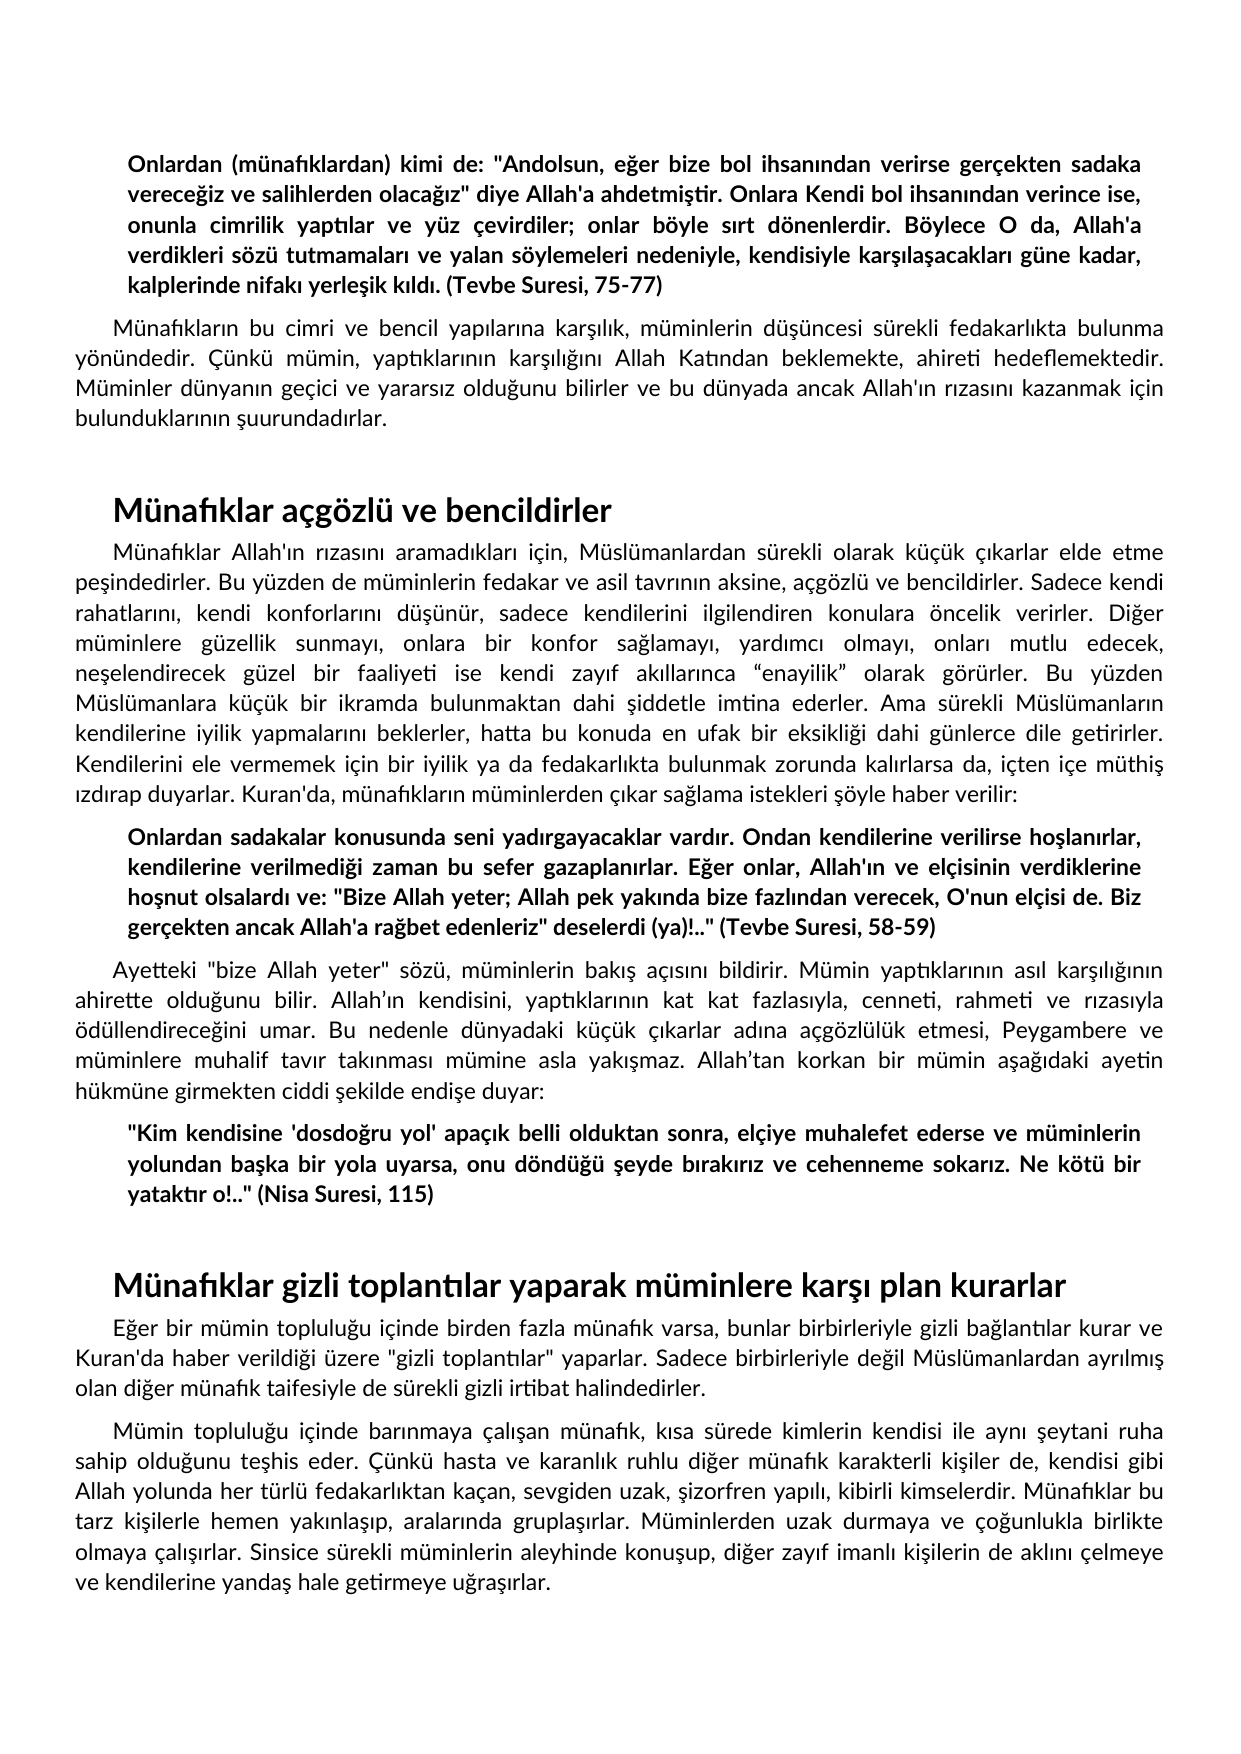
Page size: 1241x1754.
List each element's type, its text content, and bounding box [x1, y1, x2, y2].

text Ayetteki "bize Allah yeter" sözü, müminlerin bakış açısını bildirir. Mümin yaptıklarının asıl karşılığının ahirette olduğunu bilir. Allah’ın kendisini, yaptıklarının kat kat fazlasıyla, cenneti, rahmeti ve rızasıyla ödüllendireceğini umar. Bu nedenle dünyadaki küçük çıkarlar adına açgözlülük etmesi, Peygambere ve müminlere muhalif tavır takınması mümine asla yakışmaz. Allah’tan korkan bir mümin aşağıdaki ayetin hükmüne girmekten ciddi şekilde endişe duyar: [75, 956, 1165, 1104]
text Onlardan sadakalar konusunda seni yadırgayacaklar vardır. Ondan kendilerine verilirse hoşlanırlar, kendilerine verilmediği zaman bu sefer gazaplanırlar. Eğer onlar, Allah'ın ve elçisinin verdiklerine hoşnut olsalardı ve: "Bize Allah yeter; Allah pek yakında bize fazlından verecek, O'nun elçisi de. Biz gerçekten ancak Allah'a rağbet edenleriz" deselerdi (ya)!.." (Tevbe Suresi, 58-59) [127, 822, 1143, 940]
subtitle Münafıklar açgözlü ve bencildirler [112, 489, 1165, 529]
text Eğer bir mümin topluluğu içinde birden fazla münafık varsa, bunlar birbirleriyle gizli bağlantılar kurar ve Kuran'da haber verildiği üzere "gizli toplantılar" yaparlar. Sadece birbirleriyle değil Müslümanlardan ayrılmış olan diğer münafık taifesiyle de sürekli gizli irtibat halindedirler. [75, 1313, 1165, 1401]
subtitle Münafıklar gizli toplantılar yaparak müminlere karşı plan kurarlar [112, 1265, 1165, 1305]
text Münafıkların bu cimri ve bencil yapılarına karşılık, müminlerin düşüncesi sürekli fedakarlıkta bulunma yönündedir. Çünkü mümin, yaptıklarının karşılığını Allah Katından beklemekte, ahireti hedeflemektedir. Müminler dünyanın geçici ve yararsız olduğunu bilirler ve bu dünyada ancak Allah'ın rızasını kazanmak için bulunduklarının şuurundadırlar. [75, 313, 1165, 432]
text Mümin topluluğu içinde barınmaya çalışan münafık, kısa sürede kimlerin kendisi ile aynı şeytani ruha sahip olduğunu teşhis eder. Çünkü hasta ve karanlık ruhlu diğer münafık karakterli kişiler de, kendisi gibi Allah yolunda her türlü fedakarlıktan kaçan, sevgiden uzak, şizorfren yapılı, kibirli kimselerdir. Münafıklar bu tarz kişilerle hemen yakınlaşıp, aralarında gruplaşırlar. Müminlerden uzak durmaya ve çoğunlukla birlikte olmaya çalışırlar. Sinsice sürekli müminlerin aleyhinde konuşup, diğer zayıf imanlı kişilerin de aklını çelmeye ve kendilerine yandaş hale getirmeye uğraşırlar. [75, 1416, 1165, 1595]
text Onlardan (münafıklardan) kimi de: "Andolsun, eğer bize bol ihsanından verirse gerçekten sadaka vereceğiz ve salihlerden olacağız" diye Allah'a ahdetmiştir. Onlara Kendi bol ihsanından verince ise, onunla cimrilik yaptılar ve yüz çevirdiler; onlar böyle sırt dönenlerdir. Böylece O da, Allah'a verdikleri sözü tutmamaları ve yalan söylemeleri nedeniyle, kendisiyle karşılaşacakları güne kadar, kalplerinde nifakı yerleşik kıldı. (Tevbe Suresi, 75-77) [127, 150, 1143, 298]
text Münafıklar Allah'ın rızasını aramadıkları için, Müslümanlardan sürekli olarak küçük çıkarlar elde etme peşindedirler. Bu yüzden de müminlerin fedakar ve asil tavrının aksine, açgözlü ve bencildirler. Sadece kendi rahatlarını, kendi konforlarını düşünür, sadece kendilerini ilgilendiren konulara öncelik verirler. Diğer müminlere güzellik sunmayı, onlara bir konfor sağlamayı, yardımcı olmayı, onları mutlu edecek, neşelendirecek güzel bir faaliyeti ise kendi zayıf akıllarınca “enayilik” olarak görürler. Bu yüzden Müslümanlara küçük bir ikramda bulunmaktan dahi şiddetle imtina ederler. Ama sürekli Müslümanların kendilerine iyilik yapmalarını beklerler, hatta bu konuda en ufak bir eksikliği dahi günlerce dile getirirler. Kendilerini ele vermemek için bir iyilik ya da fedakarlıkta bulunmak zorunda kalırlarsa da, içten içe müthiş ızdırap duyarlar. Kuran'da, münafıkların müminlerden çıkar sağlama istekleri şöyle haber verilir: [75, 538, 1165, 807]
text "Kim kendisine 'dosdoğru yol' apaçık belli olduktan sonra, elçiye muhalefet ederse ve müminlerin yolundan başka bir yola uyarsa, onu döndüğü şeyde bırakırız ve cehenneme sokarız. Ne kötü bir yataktır o!.." (Nisa Suresi, 115) [127, 1119, 1143, 1207]
